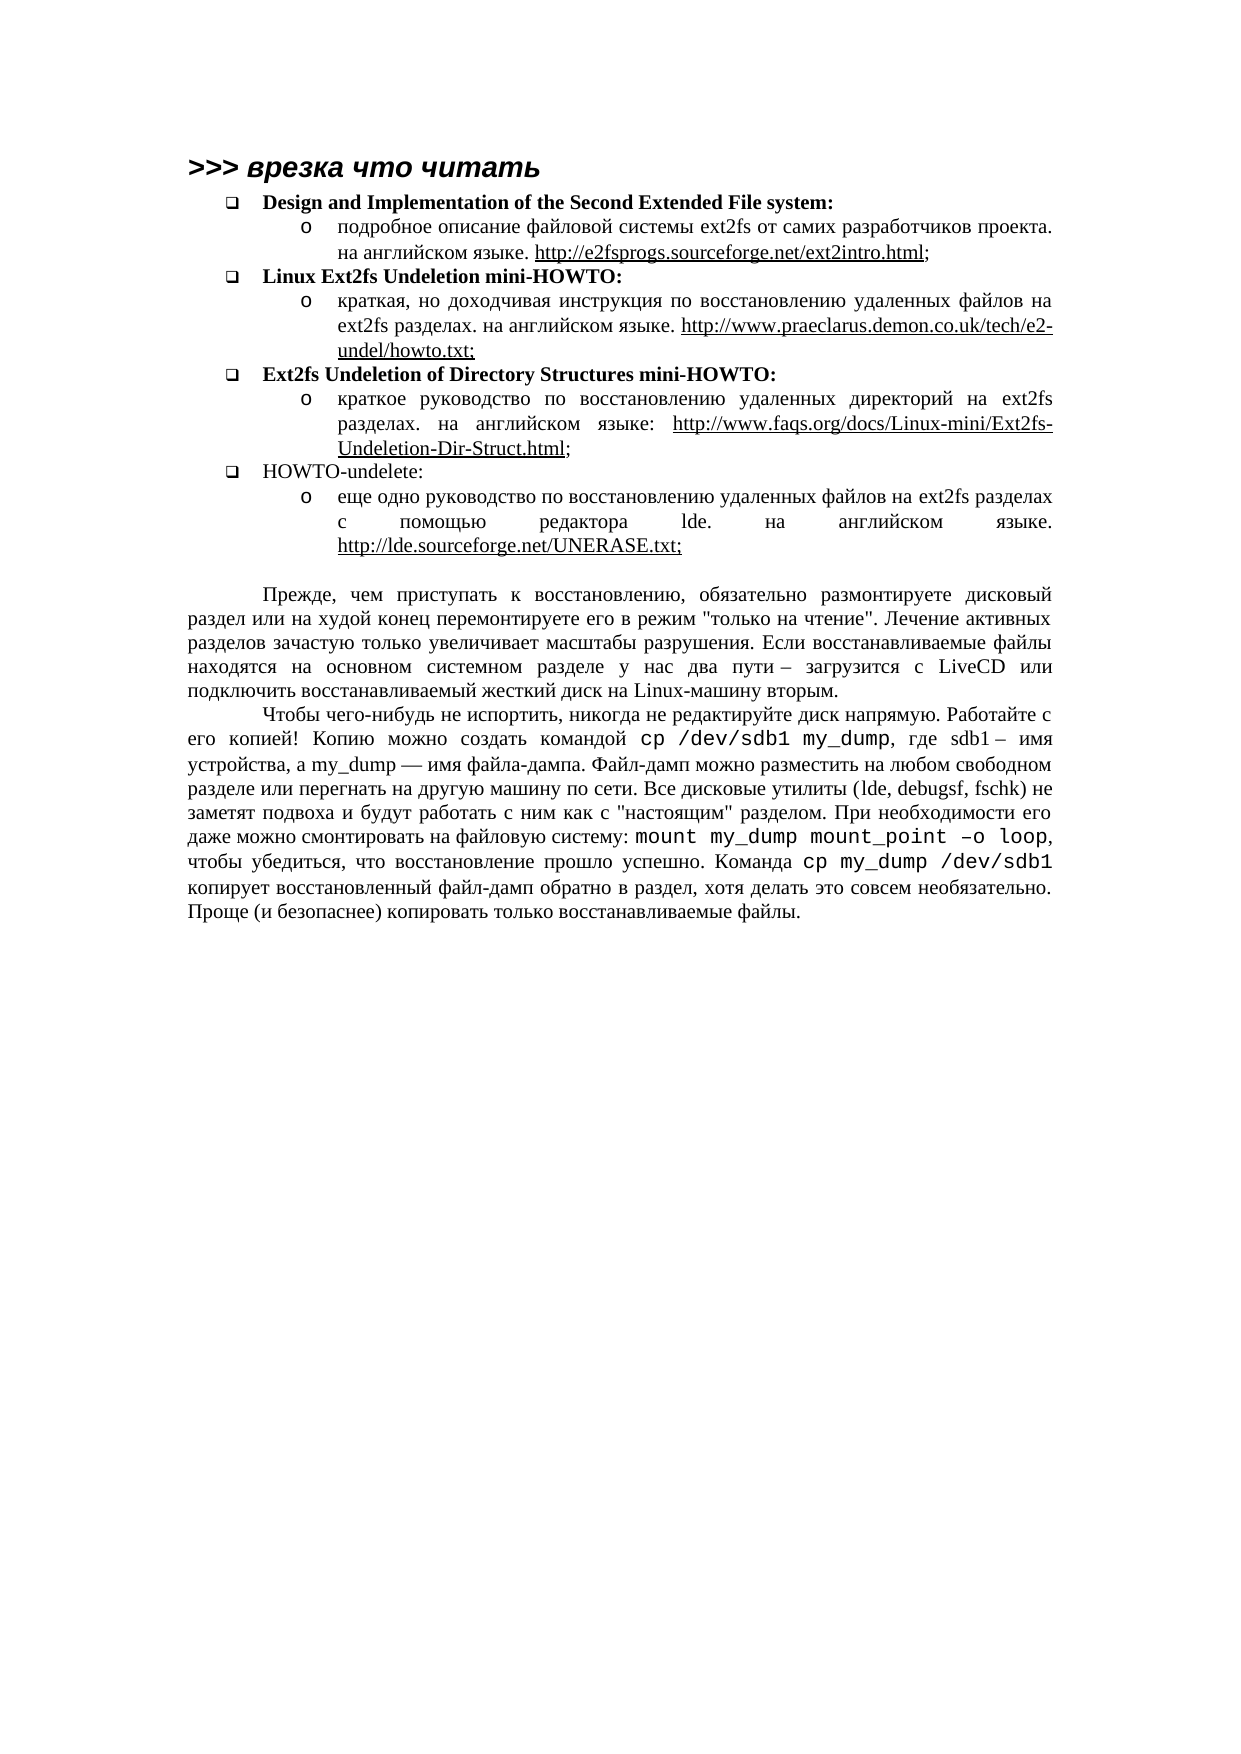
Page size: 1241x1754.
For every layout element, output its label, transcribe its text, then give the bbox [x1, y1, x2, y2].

list краткая, но доходчивая инструкция по восстановлению удаленных файлов на ext2fs разделах. на английском языке. http://www.praeclarus.demon.co.uk/tech/e2-undel/howto.txt; [300, 288, 1053, 362]
subtitle >>> врезка что читать [187, 150, 1053, 183]
list Linux Ext2fs Undeletion mini-HOWTO: [225, 264, 1053, 288]
text Чтобы чего-нибудь не испортить, никогда не редактируйте диск напрямую. Работайте с его копией! Копию можно создать командой cp /dev/sdb1 my_dump, где sdb1 – имя устройства, а my_dump — имя файла-дампа. Файл-дамп можно разместить на любом свободном разделе или перегнать на другую машину по сети. Все дисковые утилиты (lde, debugsf, fschk) не заметят подвоха и будут работать с ним как с "настоящим" разделом. При необходимости его даже можно смонтировать на файловую систему: mount my_dump mount_point –o loop, чтобы убедиться, что восстановление прошло успешно. Команда cp my_dump /dev/sdb1 копирует восстановленный файл-дамп обратно в раздел, хотя делать это совсем необязательно. Проще (и безопаснее) копировать только восстанавливаемые файлы. [187, 702, 1053, 923]
list HOWTO-undelete: [225, 459, 1053, 483]
list Ext2fs Undeletion of Directory Structures mini-HOWTO: [225, 362, 1053, 386]
text Прежде, чем приступать к восстановлению, обязательно размонтируете дисковый раздел или на худой конец перемонтируете его в режим "только на чтение". Лечение активных разделов зачастую только увеличивает масштабы разрушения. Если восстанавливаемые файлы находятся на основном системном разделе у нас два пути – загрузится с LiveCD или подключить восстанавливаемый жесткий диск на Linux-машину вторым. [187, 581, 1053, 702]
list краткое руководство по восстановлению удаленных директорий на ext2fs разделах. на английском языке: http://www.faqs.org/docs/Linux-mini/Ext2fs-Undeletion-Dir-Struct.html; [300, 386, 1053, 459]
list Design and Implementation of the Second Extended File system: [225, 190, 1053, 214]
list еще одно руководство по восстановлению удаленных файлов на ext2fs разделах с помощью редактора lde. на английском языке. http://lde.sourceforge.net/UNERASE.txt; [300, 483, 1053, 557]
list подробное описание файловой системы ext2fs от самих разработчиков проекта. на английском языке. http://e2fsprogs.sourceforge.net/ext2intro.html; [300, 214, 1053, 264]
